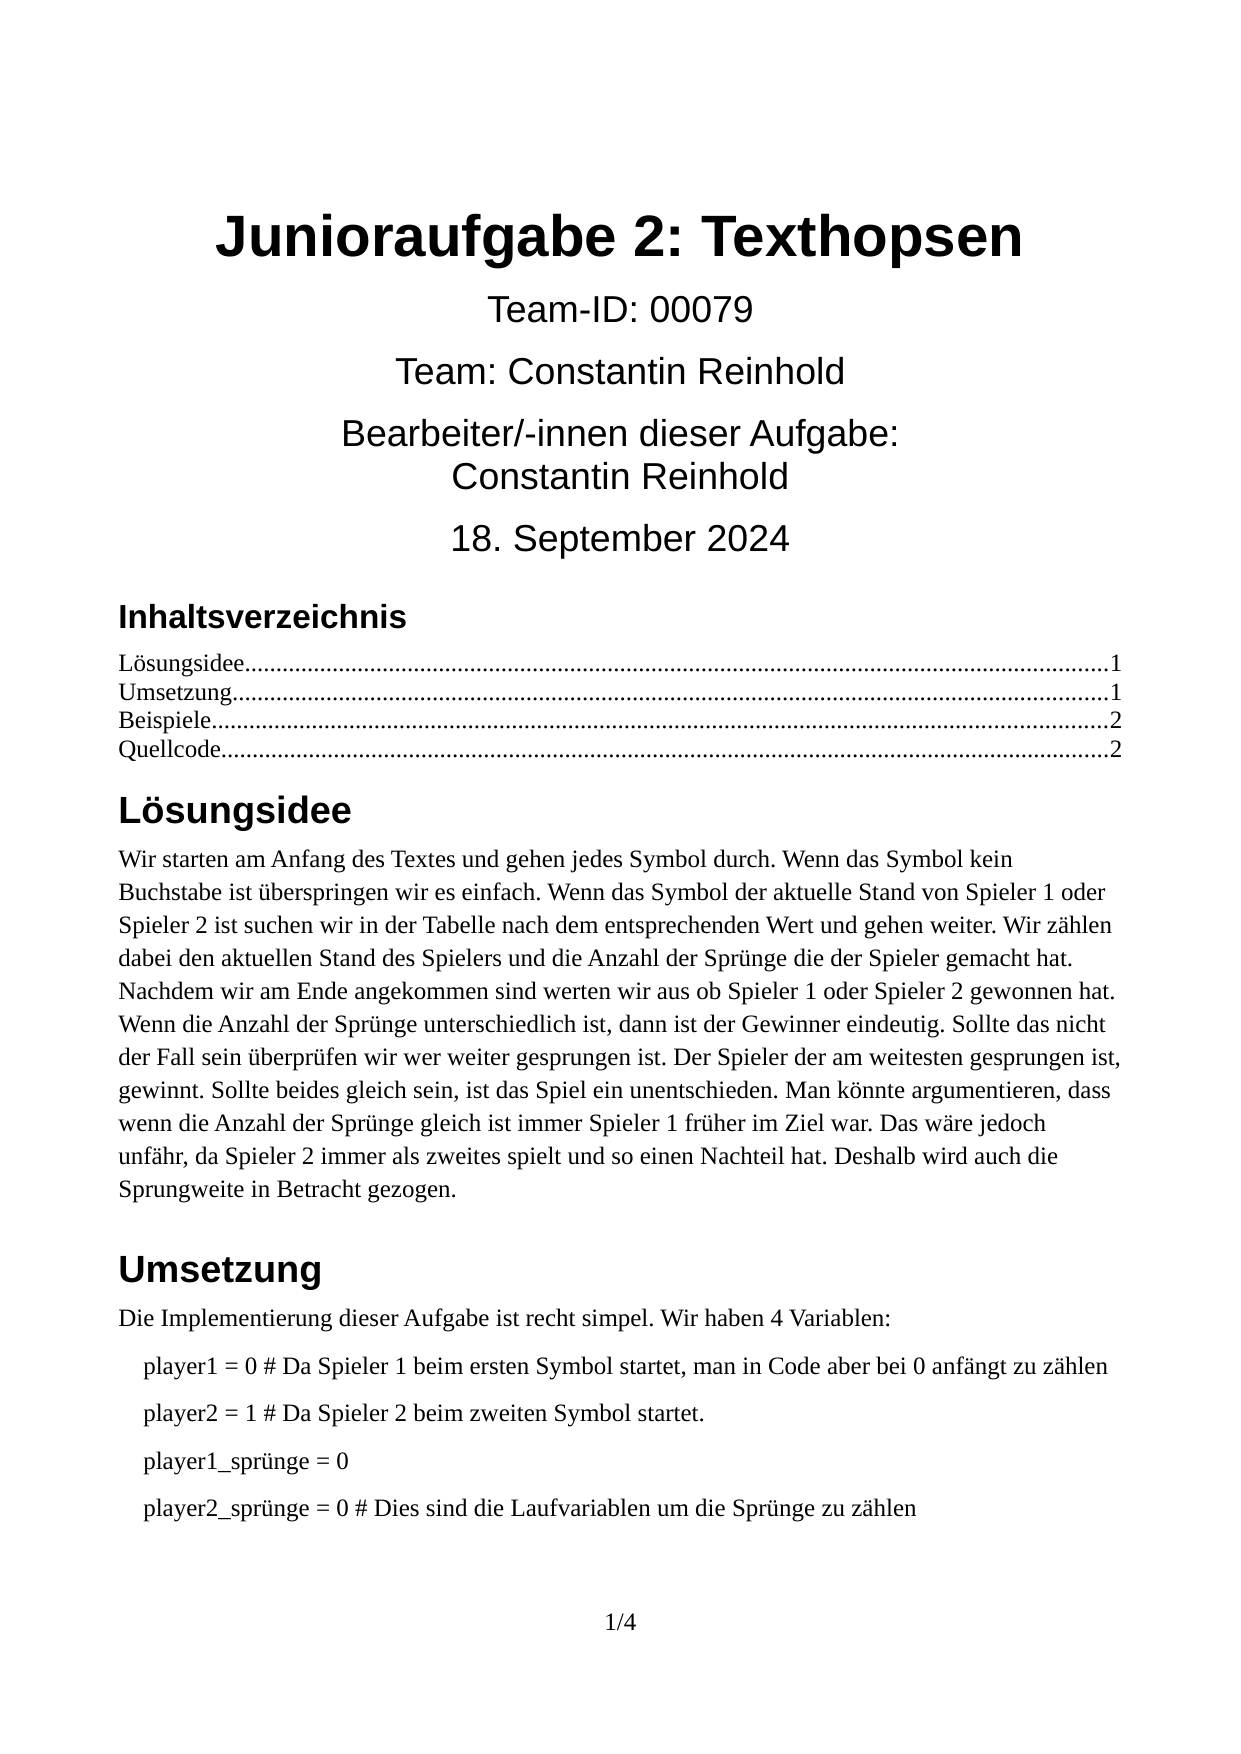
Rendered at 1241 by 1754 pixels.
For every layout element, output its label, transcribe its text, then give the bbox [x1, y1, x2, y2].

text player1 = 0 # Da Spieler 1 beim ersten Symbol startet, man in Code aber bei 0 anfängt zu zählen [118, 1351, 1122, 1379]
text Wir starten am Anfang des Textes und gehen jedes Symbol durch. Wenn das Symbol kein Buchstabe ist überspringen wir es einfach. Wenn das Symbol der aktuelle Stand von Spieler 1 oder Spieler 2 ist suchen wir in der Tabelle nach dem entsprechenden Wert und gehen weiter. Wir zählen dabei den aktuellen Stand des Spielers und die Anzahl der Sprünge die der Spieler gemacht hat. Nachdem wir am Ende angekommen sind werten wir aus ob Spieler 1 oder Spieler 2 gewonnen hat. Wenn die Anzahl der Sprünge unterschiedlich ist, dann ist der Gewinner eindeutig. Sollte das nicht der Fall sein überprüfen wir wer weiter gesprungen ist. Der Spieler der am weitesten gesprungen ist, gewinnt. Sollte beides gleich sein, ist das Spiel ein unentschieden. Man könnte argumentieren, dass wenn die Anzahl der Sprünge gleich ist immer Spieler 1 früher im Ziel war. Das wäre jedoch unfähr, da Spieler 2 immer als zweites spielt und so einen Nachteil hat. Deshalb wird auch die Sprungweite in Betracht gezogen. [118, 844, 1122, 1203]
text Umsetzung 1 [118, 677, 1122, 706]
text Beispiele 2 [118, 706, 1122, 734]
subtitle 18. September 2024 [118, 516, 1122, 559]
text Quellcode 2 [118, 734, 1122, 763]
text player2 = 1 # Da Spieler 2 beim zweiten Symbol startet. [118, 1398, 1122, 1427]
text player2_sprünge = 0 # Dies sind die Laufvariablen um die Sprünge zu zählen [118, 1493, 1122, 1522]
subtitle Team-ID: 00079 [118, 288, 1122, 331]
subtitle Inhaltsverzeichnis [118, 597, 1122, 636]
text player1_sprünge = 0 [118, 1446, 1122, 1475]
text Lösungsidee 1 [118, 648, 1122, 677]
subtitle Lösungsidee [118, 788, 1122, 832]
subtitle Umsetzung [118, 1247, 1122, 1291]
subtitle Bearbeiter/-innen dieser Aufgabe: Constantin Reinhold [118, 411, 1122, 498]
title Junioraufgabe 2: Texthopsen [118, 202, 1122, 269]
subtitle Team: Constantin Reinhold [118, 349, 1122, 393]
text Die Implementierung dieser Aufgabe ist recht simpel. Wir haben 4 Variablen: [118, 1303, 1122, 1332]
